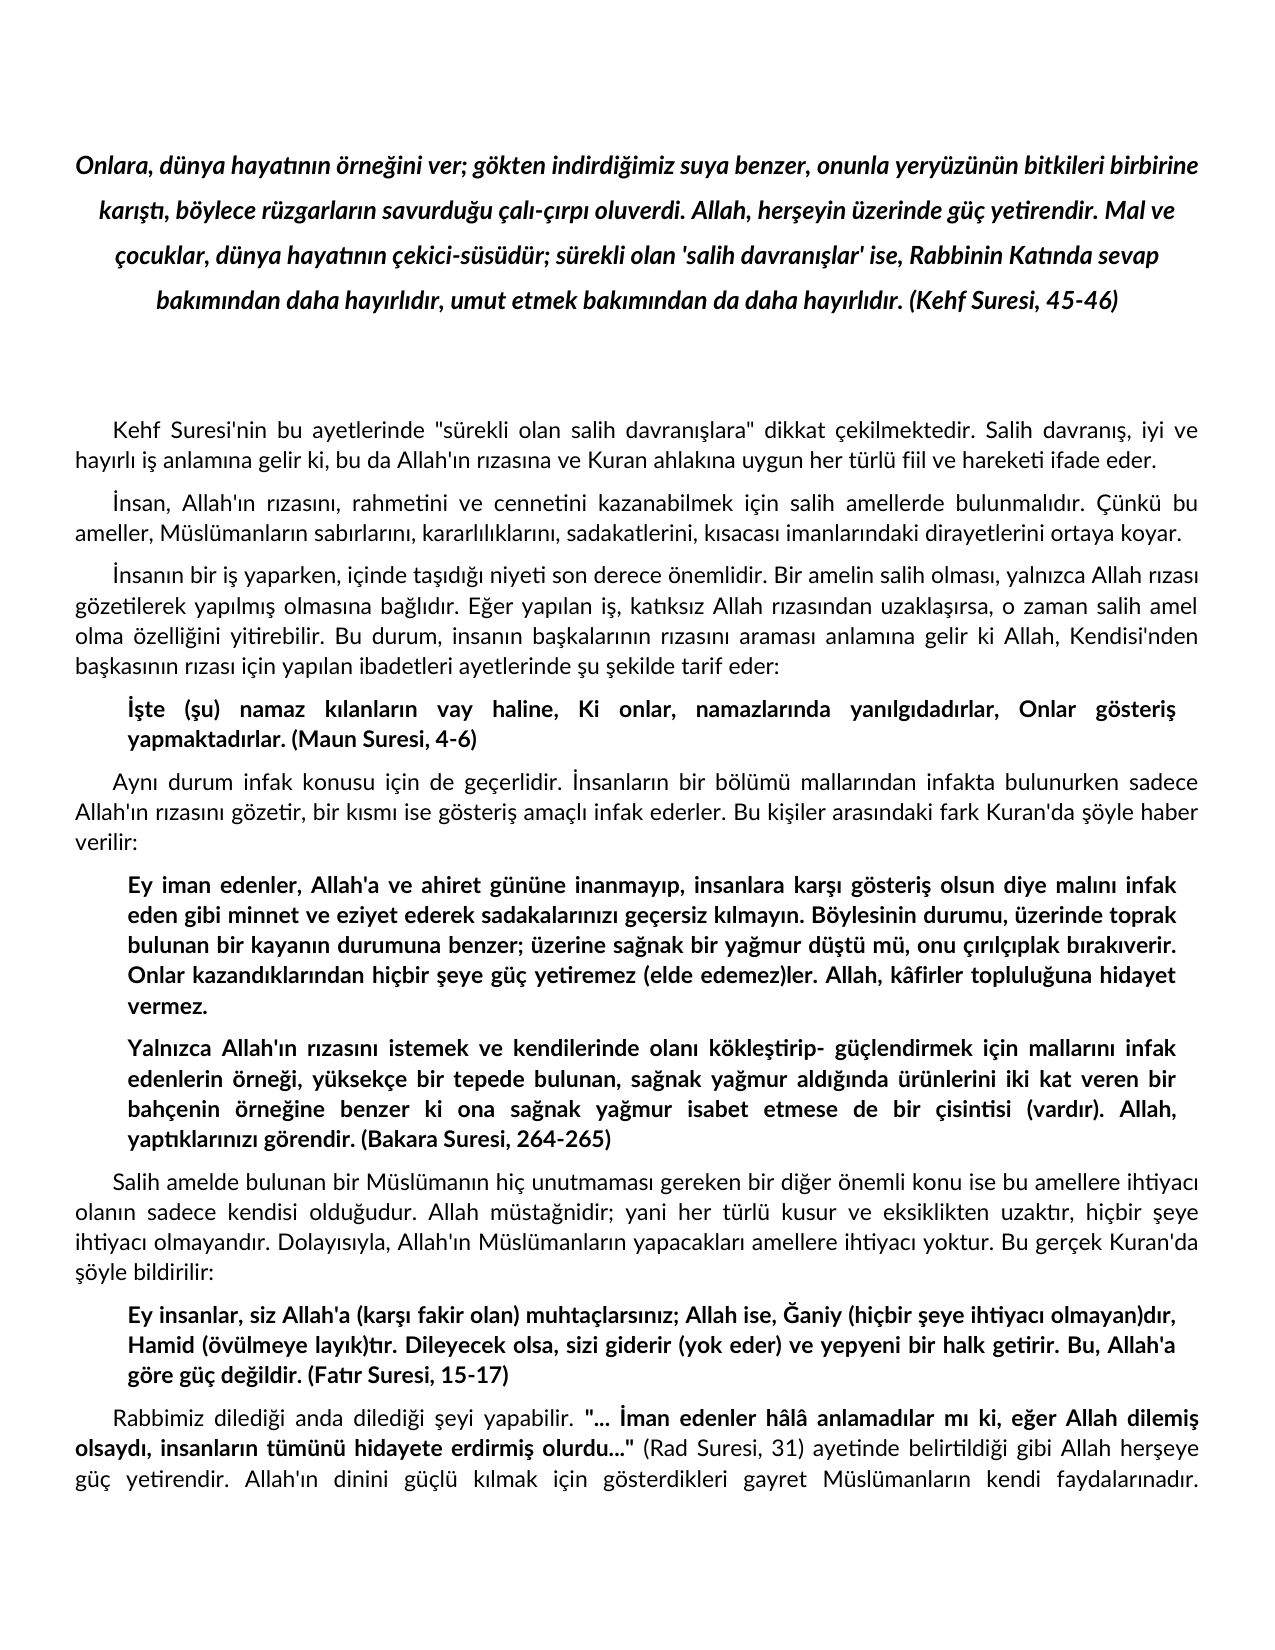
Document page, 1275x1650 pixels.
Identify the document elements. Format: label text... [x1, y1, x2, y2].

text Aynı durum infak konusu için de geçerlidir. İnsanların bir bölümü mallarından infakta bulunurken sadece Allah'ın rızasını gözetir, bir kısmı ise gösteriş amaçlı infak ederler. Bu kişiler arasındaki fark Kuran'da şöyle haber verilir: [75, 767, 1200, 855]
text İşte (şu) namaz kılanların vay haline, Ki onlar, namazlarında yanılgıdadırlar, Onlar gösteriş yapmaktadırlar. (Maun Suresi, 4-6) [127, 694, 1177, 752]
text Onlara, dünya hayatının örneğini ver; gökten indirdiğimiz suya benzer, onunla yeryüzünün bitkileri birbirine karıştı, böylece rüzgarların savurduğu çalı-çırpı oluverdi. Allah, herşeyin üzerinde güç yetirendir. Mal ve çocuklar, dünya hayatının çekici-süsüdür; sürekli olan 'salih davranışlar' ise, Rabbinin Katında sevap bakımından daha hayırlıdır, umut etmek bakımından da daha hayırlıdır. (Kehf Suresi, 45-46) [75, 150, 1200, 315]
text İnsan, Allah'ın rızasını, rahmetini ve cennetini kazanabilmek için salih amellerde bulunmalıdır. Çünkü bu ameller, Müslümanların sabırlarını, kararlılıklarını, sadakatlerini, kısacası imanlarındaki dirayetlerini ortaya koyar. [75, 488, 1200, 546]
text Ey insanlar, siz Allah'a (karşı fakir olan) muhtaçlarsınız; Allah ise, Ğaniy (hiçbir şeye ihtiyacı olmayan)dır, Hamid (övülmeye layık)tır. Dileyecek olsa, sizi giderir (yok eder) ve yepyeni bir halk getirir. Bu, Allah'a göre güç değildir. (Fatır Suresi, 15-17) [127, 1301, 1177, 1389]
text İnsanın bir iş yaparken, içinde taşıdığı niyeti son derece önemlidir. Bir amelin salih olması, yalnızca Allah rızası gözetilerek yapılmış olmasına bağlıdır. Eğer yapılan iş, katıksız Allah rızasından uzaklaşırsa, o zaman salih amel olma özelliğini yitirebilir. Bu durum, insanın başkalarının rızasını araması anlamına gelir ki Allah, Kendisi'nden başkasının rızası için yapılan ibadetleri ayetlerinde şu şekilde tarif eder: [75, 561, 1200, 679]
text Yalnızca Allah'ın rızasını istemek ve kendilerinde olanı kökleştirip- güçlendirmek için mallarını infak edenlerin örneği, yüksekçe bir tepede bulunan, sağnak yağmur aldığında ürünlerini iki kat veren bir bahçenin örneğine benzer ki ona sağnak yağmur isabet etmese de bir çisintisi (vardır). Allah, yaptıklarınızı görendir. (Bakara Suresi, 264-265) [127, 1034, 1177, 1152]
text Kehf Suresi'nin bu ayetlerinde "sürekli olan salih davranışlara" dikkat çekilmektedir. Salih davranış, iyi ve hayırlı iş anlamına gelir ki, bu da Allah'ın rızasına ve Kuran ahlakına uygun her türlü fiil ve hareketi ifade eder. [75, 415, 1200, 473]
text Rabbimiz dilediği anda dilediği şeyi yapabilir. "... İman edenler hâlâ anlamadılar mı ki, eğer Allah dilemiş olsaydı, insanların tümünü hidayete erdirmiş olurdu..." (Rad Suresi, 31) ayetinde belirtildiği gibi Allah herşeye güç yetirendir. Allah'ın dinini güçlü kılmak için gösterdikleri gayret Müslümanların kendi faydalarınadır. [75, 1404, 1200, 1492]
text Ey iman edenler, Allah'a ve ahiret gününe inanmayıp, insanlara karşı gösteriş olsun diye malını infak eden gibi minnet ve eziyet ederek sadakalarınızı geçersiz kılmayın. Böylesinin durumu, üzerinde toprak bulunan bir kayanın durumuna benzer; üzerine sağnak bir yağmur düştü mü, onu çırılçıplak bırakıverir. Onlar kazandıklarından hiçbir şeye güç yetiremez (elde edemez)ler. Allah, kâfirler topluluğuna hidayet vermez. [127, 871, 1177, 1019]
text Salih amelde bulunan bir Müslümanın hiç unutmaması gereken bir diğer önemli konu ise bu amellere ihtiyacı olanın sadece kendisi olduğudur. Allah müstağnidir; yani her türlü kusur ve eksiklikten uzaktır, hiçbir şeye ihtiyacı olmayandır. Dolayısıyla, Allah'ın Müslümanların yapacakları amellere ihtiyacı yoktur. Bu gerçek Kuran'da şöyle bildirilir: [75, 1167, 1200, 1286]
